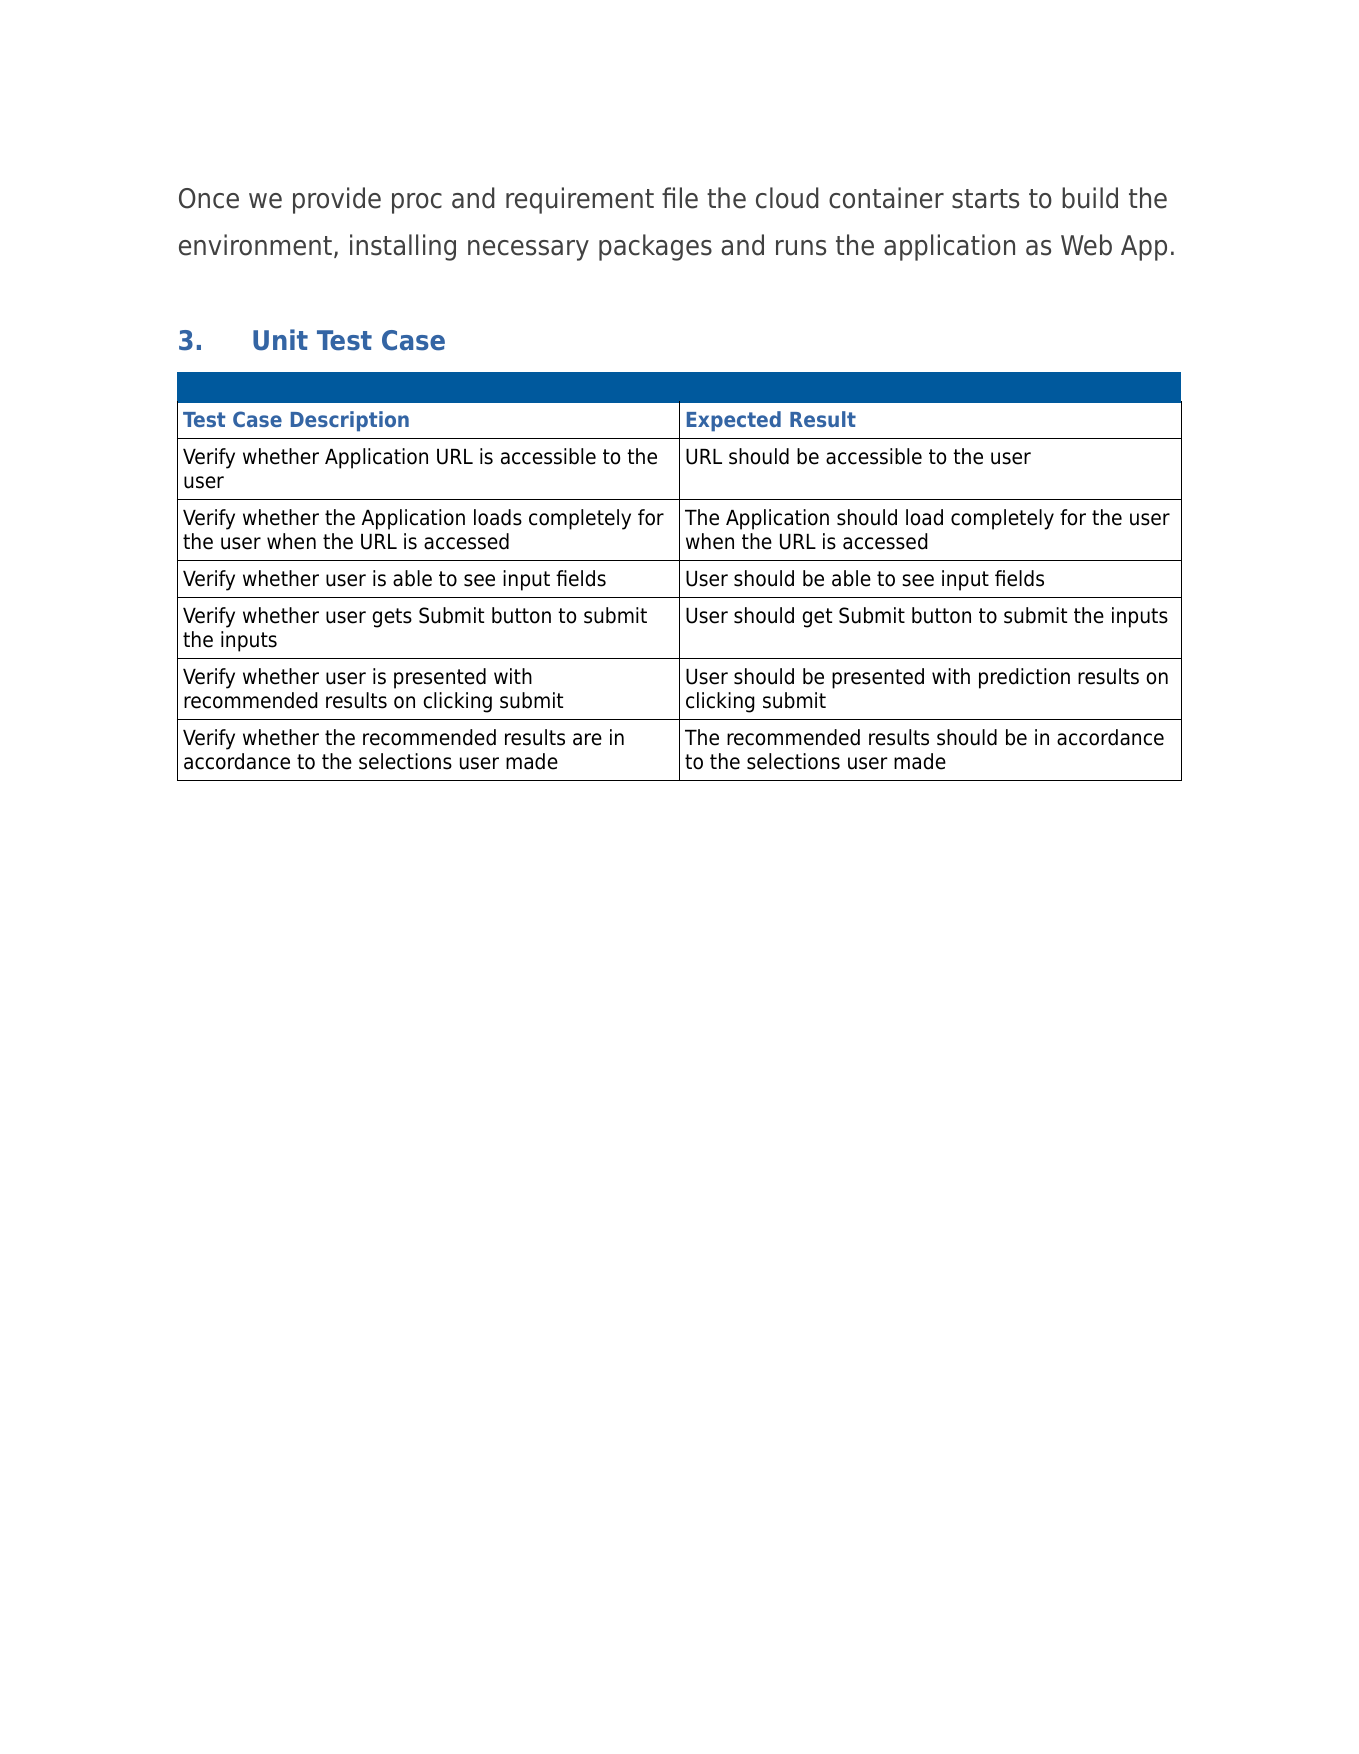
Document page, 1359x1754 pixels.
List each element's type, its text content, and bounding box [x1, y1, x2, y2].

table_cell Verify whether user is able to see input fields [178, 561, 679, 597]
table_cell Expected Result [680, 403, 1181, 438]
table_cell User should be presented with prediction results on clicking submit [680, 659, 1181, 719]
table_header [679, 372, 1181, 401]
table_cell Verify whether user gets Submit button to submit the inputs [178, 598, 679, 658]
text 3. Unit Test Case [177, 325, 1181, 356]
table_cell The recommended results should be in accordance to the selections user made [680, 720, 1181, 780]
table_cell User should get Submit button to submit the inputs [680, 598, 1181, 658]
text Once we provide proc and requirement file the cloud container starts to build the environment, installing necessary packages and runs the application as Web App. [177, 183, 1181, 262]
table_cell URL should be accessible to the user [680, 439, 1181, 499]
table_cell Verify whether Application URL is accessible to the user [178, 439, 679, 499]
table_cell Verify whether the recommended results are in accordance to the selections user made [178, 720, 679, 780]
table_cell Verify whether the Application loads completely for the user when the URL is accessed [178, 500, 679, 560]
table_cell User should be able to see input fields [680, 561, 1181, 597]
table_cell The Application should load completely for the user when the URL is accessed [680, 500, 1181, 560]
table_cell Verify whether user is presented with recommended results on clicking submit [178, 659, 679, 719]
table_cell Test Case Description [178, 403, 679, 438]
table_header [177, 372, 679, 401]
